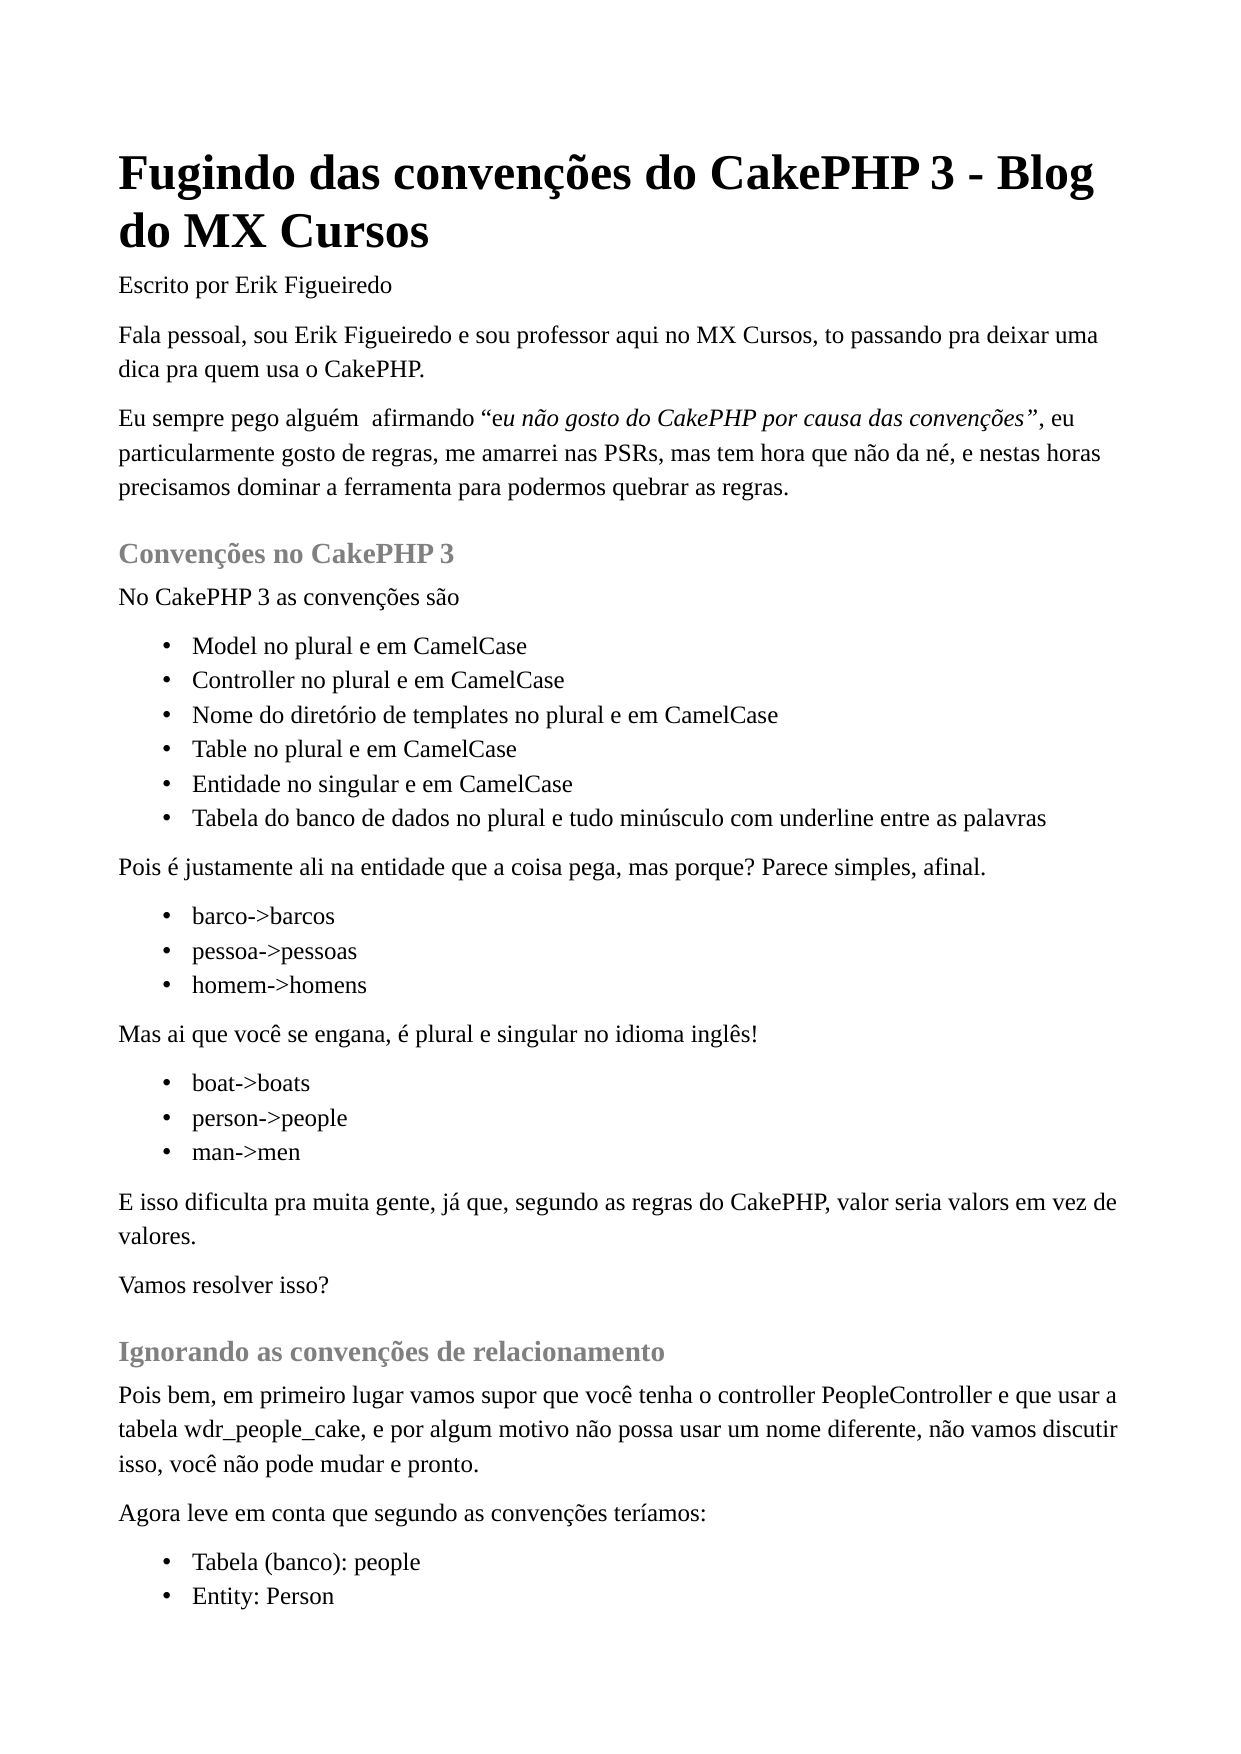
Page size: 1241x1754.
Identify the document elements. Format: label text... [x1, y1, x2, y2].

text Agora leve em conta que segundo as convenções teríamos: [118, 1498, 1122, 1527]
list man->men [162, 1137, 1122, 1166]
list Entidade no singular e em CamelCase [162, 769, 1122, 798]
list boat->boats [162, 1068, 1122, 1097]
list pessoa->pessoas [162, 936, 1122, 965]
list person->people [162, 1103, 1122, 1132]
subtitle Ignorando as convenções de relacionamento [118, 1334, 1122, 1367]
text Mas ai que você se engana, é plural e singular no idioma inglês! [118, 1019, 1122, 1048]
list barco->barcos [162, 901, 1122, 930]
list homem->homens [162, 970, 1122, 999]
text Pois bem, em primeiro lugar vamos supor que você tenha o controller PeopleController e que usar a tabela wdr_people_cake, e por algum motivo não possa usar um nome diferente, não vamos discutir isso, você não pode mudar e pronto. [118, 1380, 1122, 1477]
list Controller no plural e em CamelCase [162, 665, 1122, 694]
text Vamos resolver isso? [118, 1270, 1122, 1299]
list Table no plural e em CamelCase [162, 734, 1122, 763]
list Entity: Person [162, 1581, 1122, 1610]
subtitle Fugindo das convenções do CakePHP 3 - Blog do MX Cursos [118, 143, 1122, 258]
text Eu sempre pego alguém afirmando “eu não gosto do CakePHP por causa das convenções”, eu particularmente gosto de regras, me amarrei nas PSRs, mas tem hora que não da né, e nestas horas precisamos dominar a ferramenta para podermos quebrar as regras. [118, 403, 1122, 501]
subtitle Convenções no CakePHP 3 [118, 536, 1122, 569]
list Nome do diretório de templates no plural e em CamelCase [162, 700, 1122, 729]
text Fala pessoal, sou Erik Figueiredo e sou professor aqui no MX Cursos, to passando pra deixar uma dica pra quem usa o CakePHP. [118, 320, 1122, 383]
text Escrito por Erik Figueiredo [118, 271, 1122, 299]
list Model no plural e em CamelCase [162, 631, 1122, 660]
text E isso dificulta pra muita gente, já que, segundo as regras do CakePHP, valor seria valors em vez de valores. [118, 1187, 1122, 1250]
text Pois é justamente ali na entidade que a coisa pega, mas porque? Parece simples, afinal. [118, 852, 1122, 881]
text No CakePHP 3 as convenções são [118, 582, 1122, 611]
list Tabela (banco): people [162, 1547, 1122, 1576]
list Tabela do banco de dados no plural e tudo minúsculo com underline entre as palavras [162, 803, 1122, 832]
